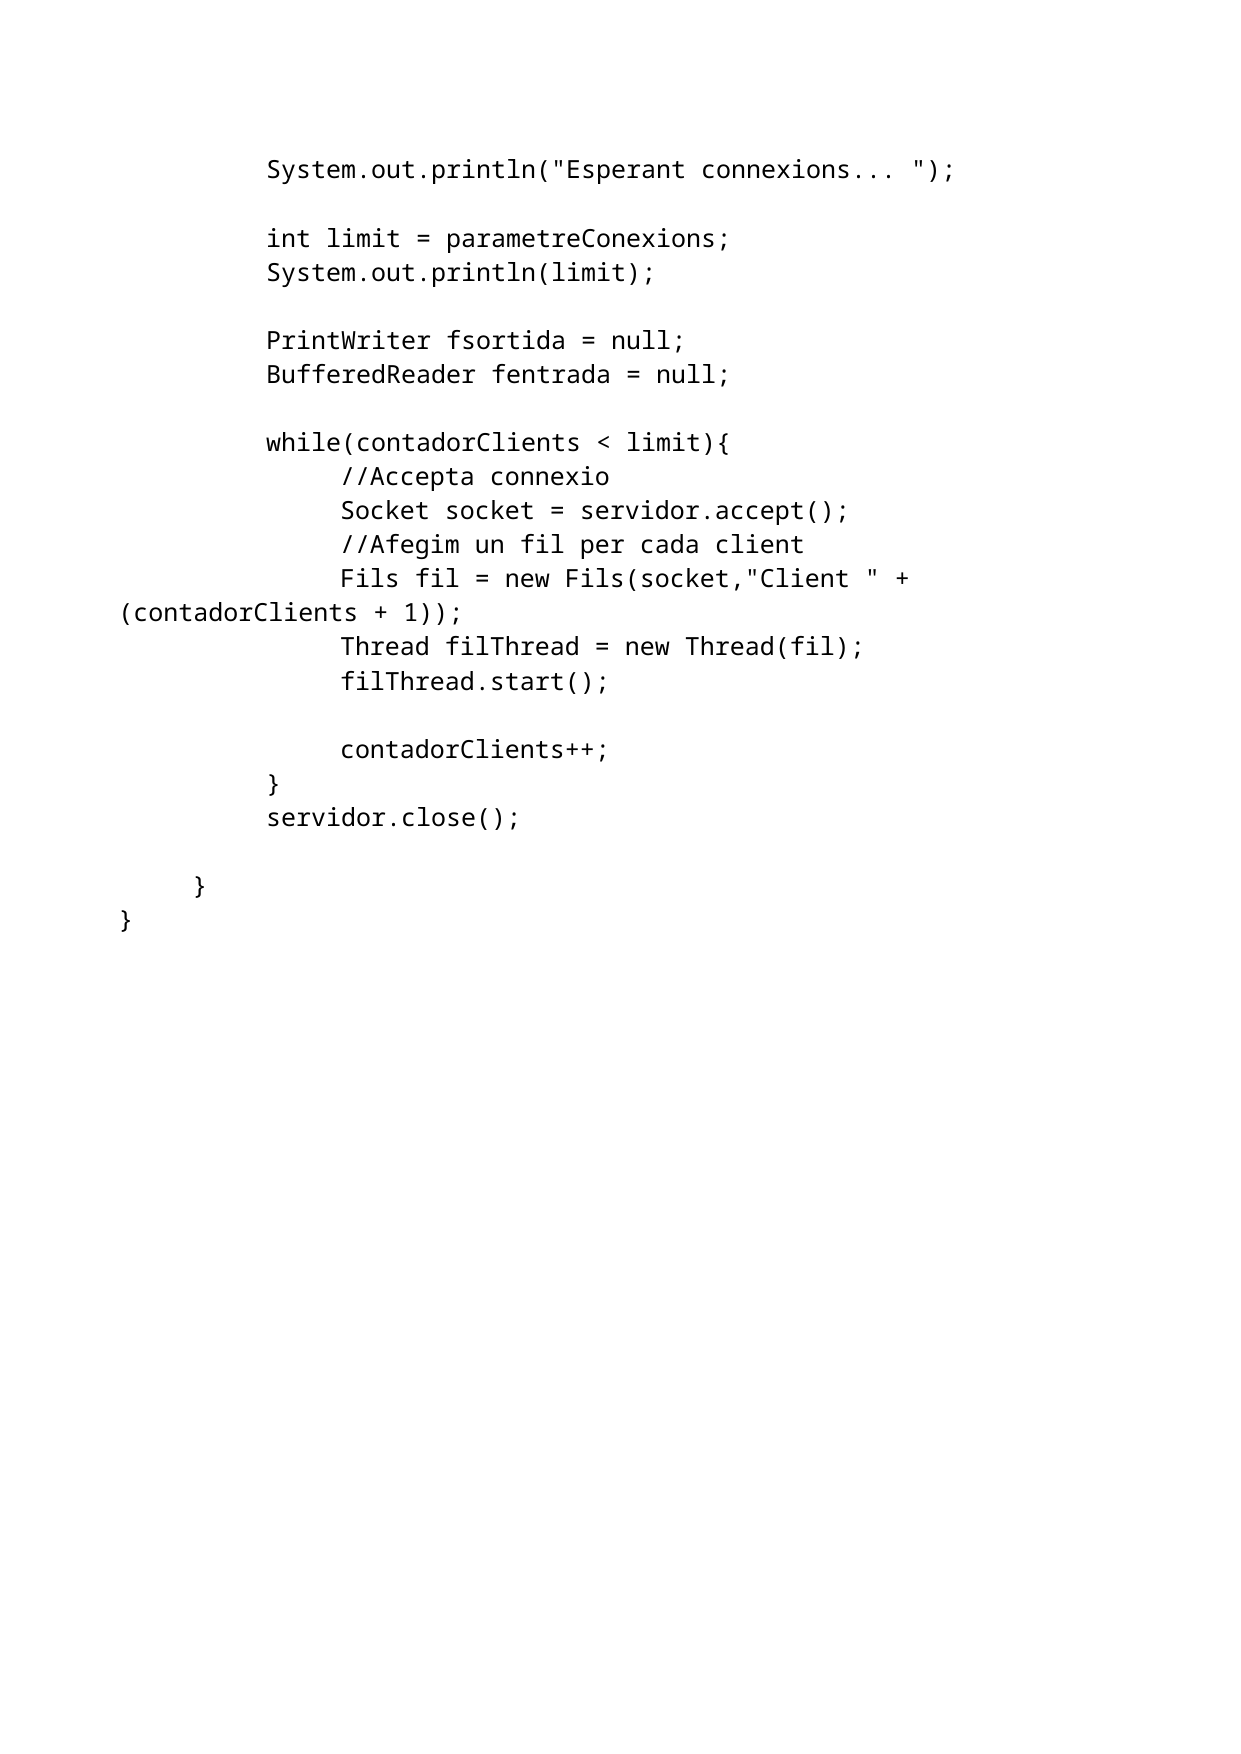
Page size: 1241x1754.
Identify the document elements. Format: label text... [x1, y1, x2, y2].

text System.out.println("Esperant connexions... "); int limit = parametreConexions; System.out.println(limit); PrintWriter fsortida = null; BufferedReader fentrada = null; while(contadorClients < limit){ //Accepta connexio Socket socket = servidor.accept(); //Afegim un fil per cada client Fils fil = new Fils(socket,"Client " + (contadorClients + 1)); Thread filThread = new Thread(fil); filThread.start(); contadorClients++; } servidor.close(); } } [118, 118, 1122, 964]
